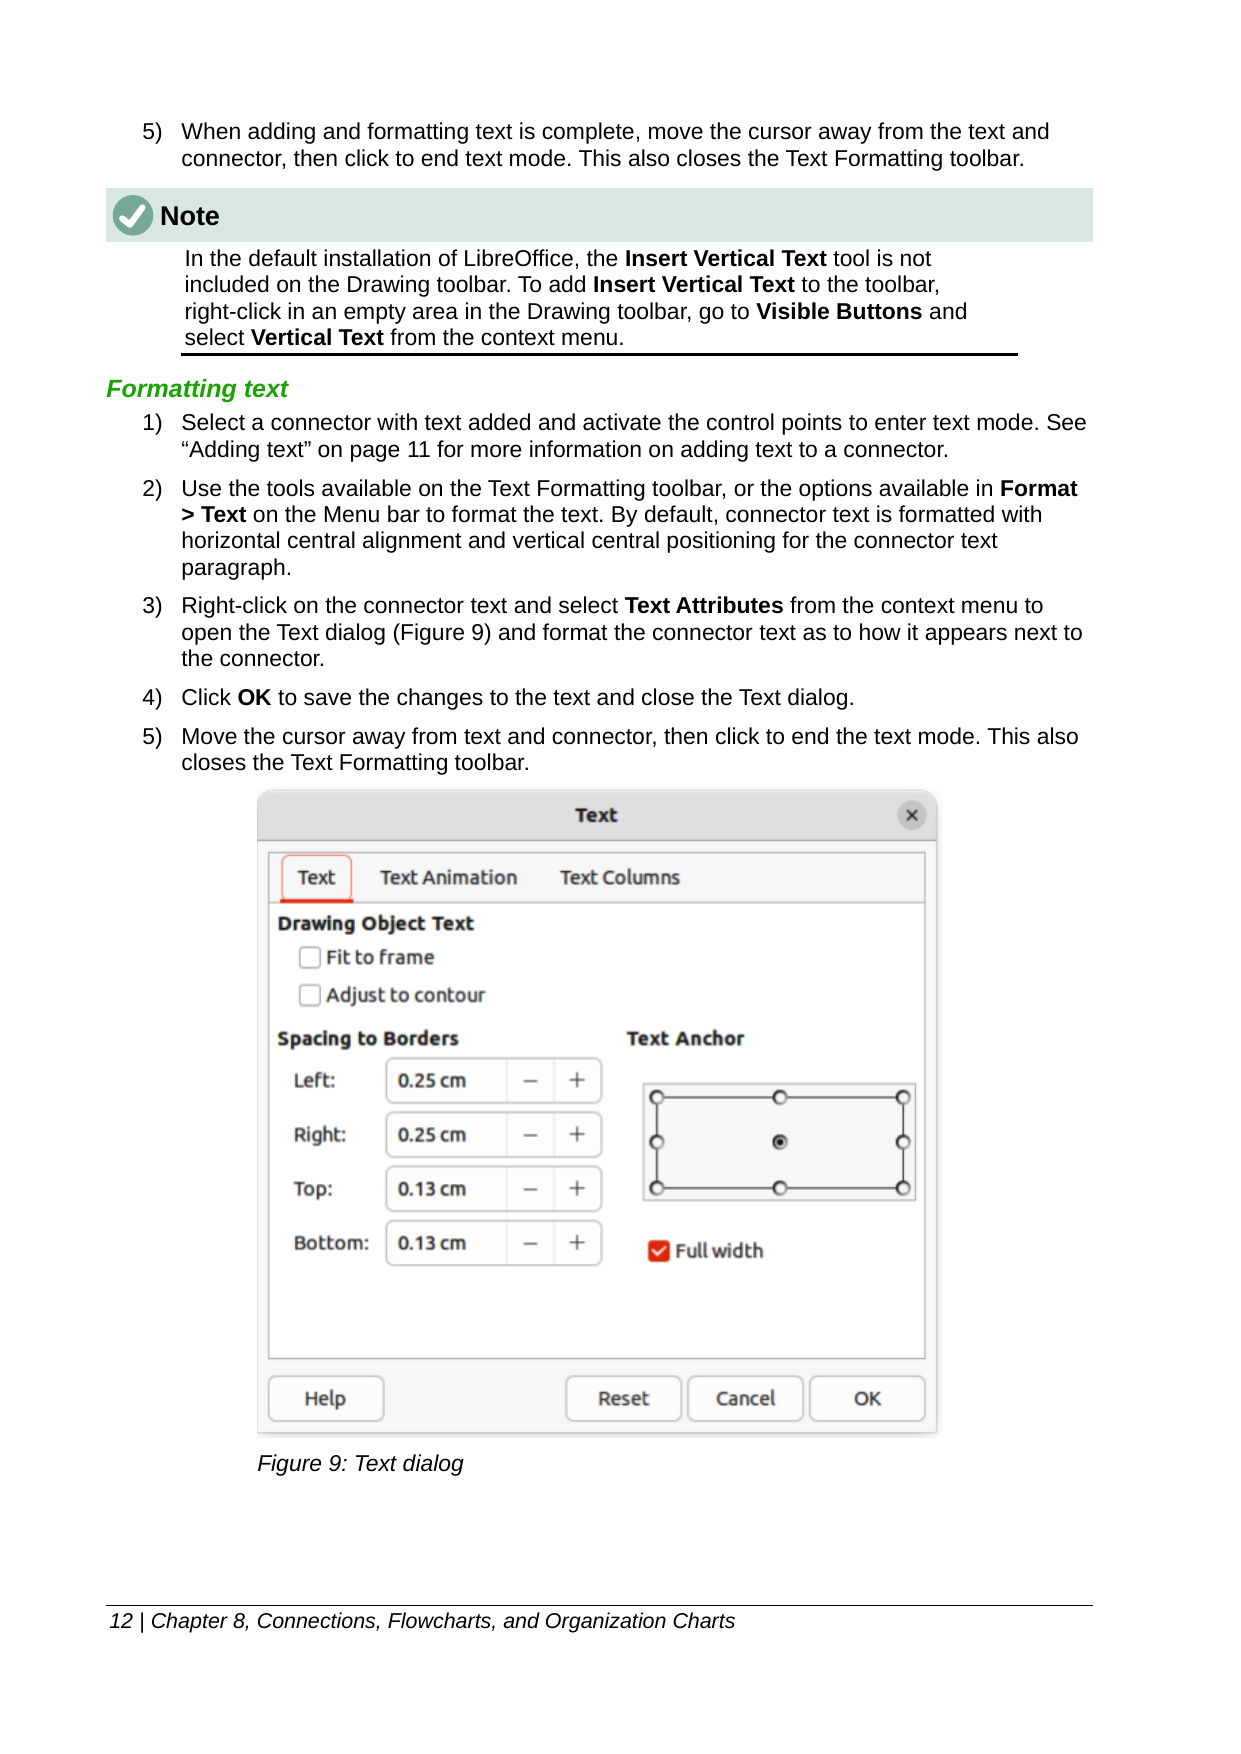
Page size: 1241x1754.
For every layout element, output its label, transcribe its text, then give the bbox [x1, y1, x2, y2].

picture [257, 788, 942, 1438]
list Move the cursor away from text and connector, then click to end the text mode. This also closes the Text Formatting toolbar. [162, 723, 1093, 776]
list Select a connector with text added and activate the control points to enter text mode. See “Adding text” on page 11 for more information on adding text to a connector. [162, 409, 1093, 462]
subtitle Formatting text [106, 374, 1093, 403]
text Figure 9: Text dialog [257, 1450, 942, 1476]
list When adding and formatting text is complete, move the cursor away from the text and connector, then click to end text mode. This also closes the Text Formatting toolbar. [162, 118, 1093, 171]
list Click OK to save the changes to the text and close the Text dialog. [162, 684, 1093, 710]
text In the default installation of LibreOffice, the Insert Vertical Text tool is not included on the Drawing toolbar. To add Insert Vertical Text to the toolbar, right‑click in an empty area in the Drawing toolbar, go to Visible Buttons and select Vertical Text from the context menu. [181, 242, 1018, 353]
subtitle Note [106, 188, 1093, 242]
list Use the tools available on the Text Formatting toolbar, or the options available in Format > Text on the Menu bar to format the text. By default, connector text is formatted with horizontal central alignment and vertical central positioning for the connector text paragraph. [162, 474, 1093, 580]
list Right-click on the connector text and select Text Attributes from the context menu to open the Text dialog (Figure 9) and format the connector text as to how it appears next to the connector. [162, 592, 1093, 671]
